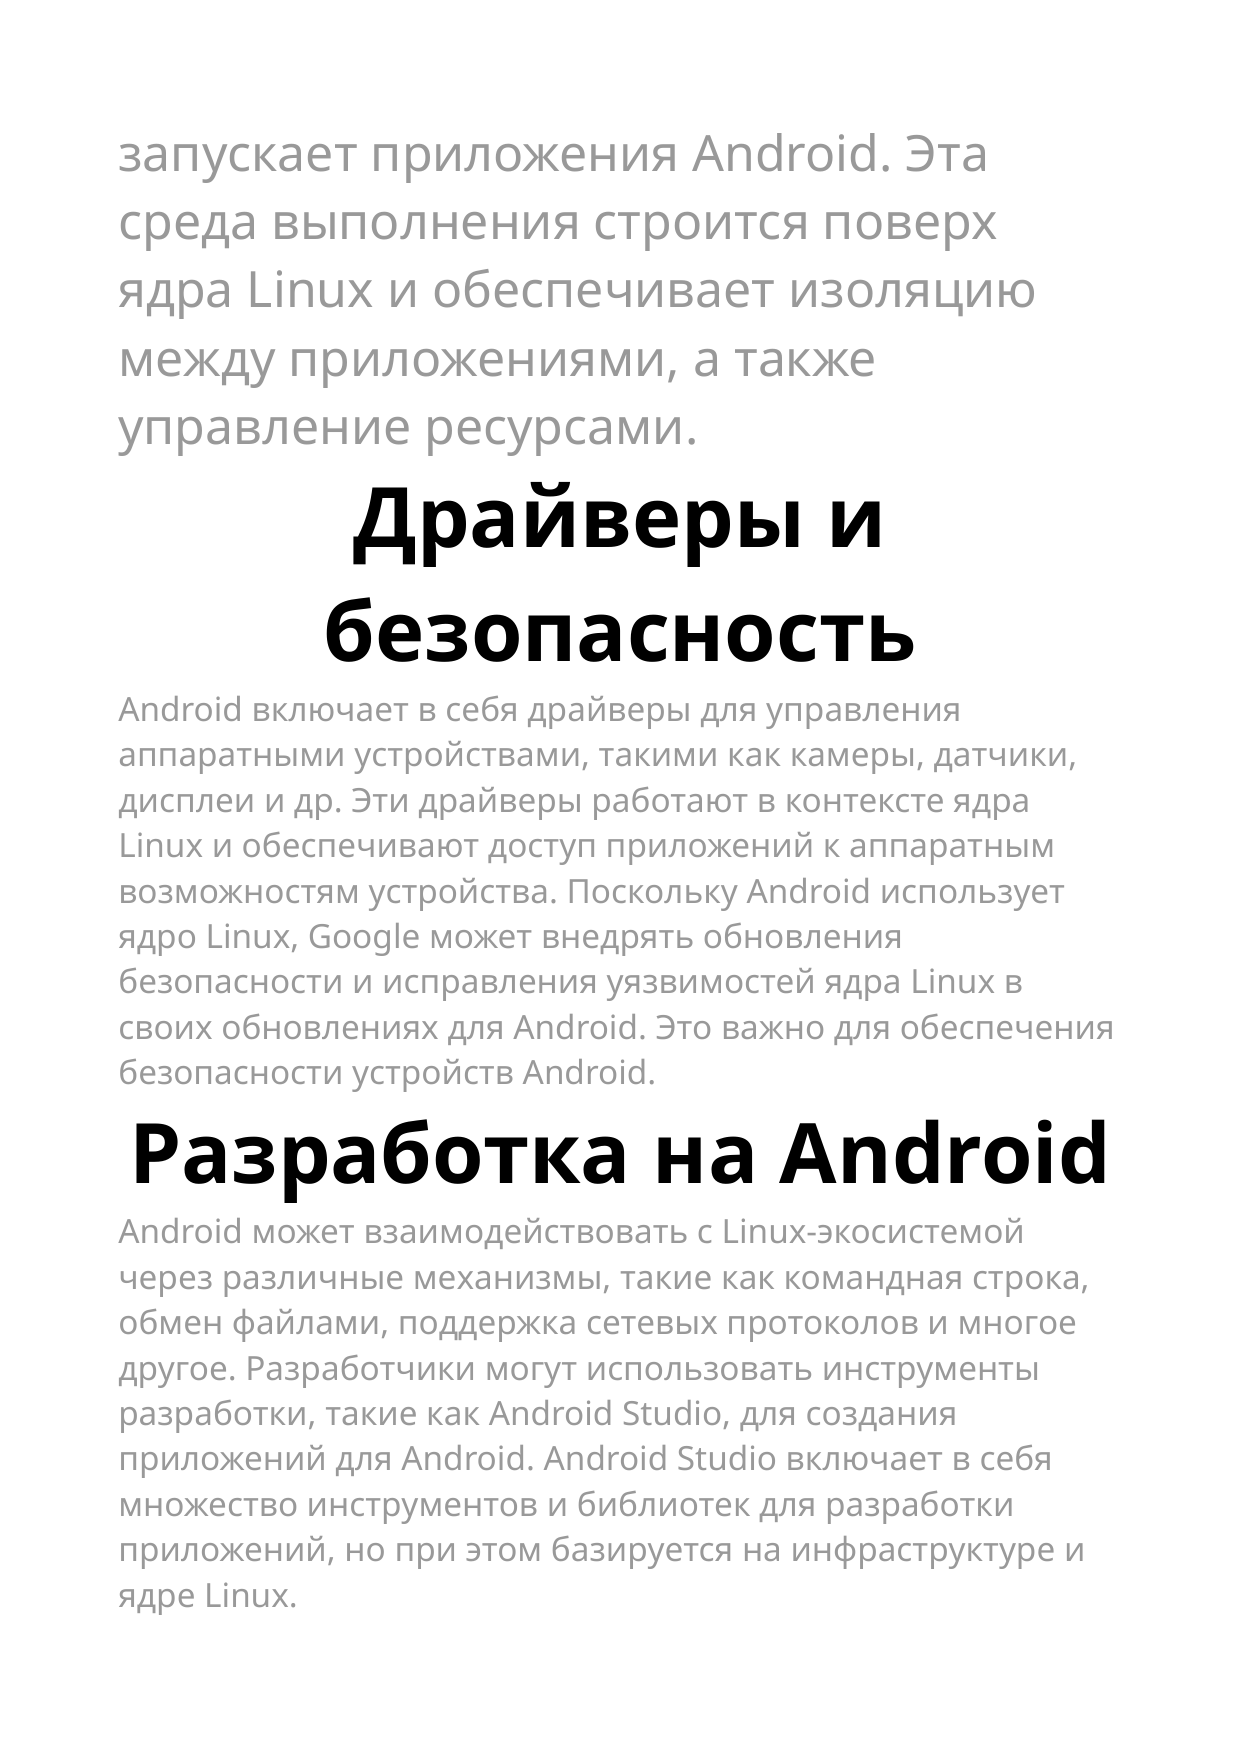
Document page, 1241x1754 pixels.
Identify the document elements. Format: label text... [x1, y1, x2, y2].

text Разработка на Android [118, 1094, 1122, 1208]
text Драйверы и безопасность [118, 459, 1122, 686]
text Android включает в себя драйверы для управления аппаратными устройствами, такими как камеры, датчики, дисплеи и др. Эти драйверы работают в контексте ядра Linux и обеспечивают доступ приложений к аппаратным возможностям устройства. Поскольку Android использует ядро Linux, Google может внедрять обновления безопасности и исправления уязвимостей ядра Linux в своих обновлениях для Android. Это важно для обеспечения безопасности устройств Android. [118, 686, 1122, 1094]
text Android может взаимодействовать с Linux-экосистемой через различные механизмы, такие как командная строка, обмен файлами, поддержка сетевых протоколов и многое другое. Разработчики могут использовать инструменты разработки, такие как Android Studio, для создания приложений для Android. Android Studio включает в себя множество инструментов и библиотек для разработки приложений, но при этом базируется на инфраструктуре и ядре Linux. [118, 1208, 1122, 1617]
text запускает приложения Android. Эта среда выполнения строится поверх ядра Linux и обеспечивает изоляцию между приложениями, а также управление ресурсами. [118, 118, 1122, 459]
